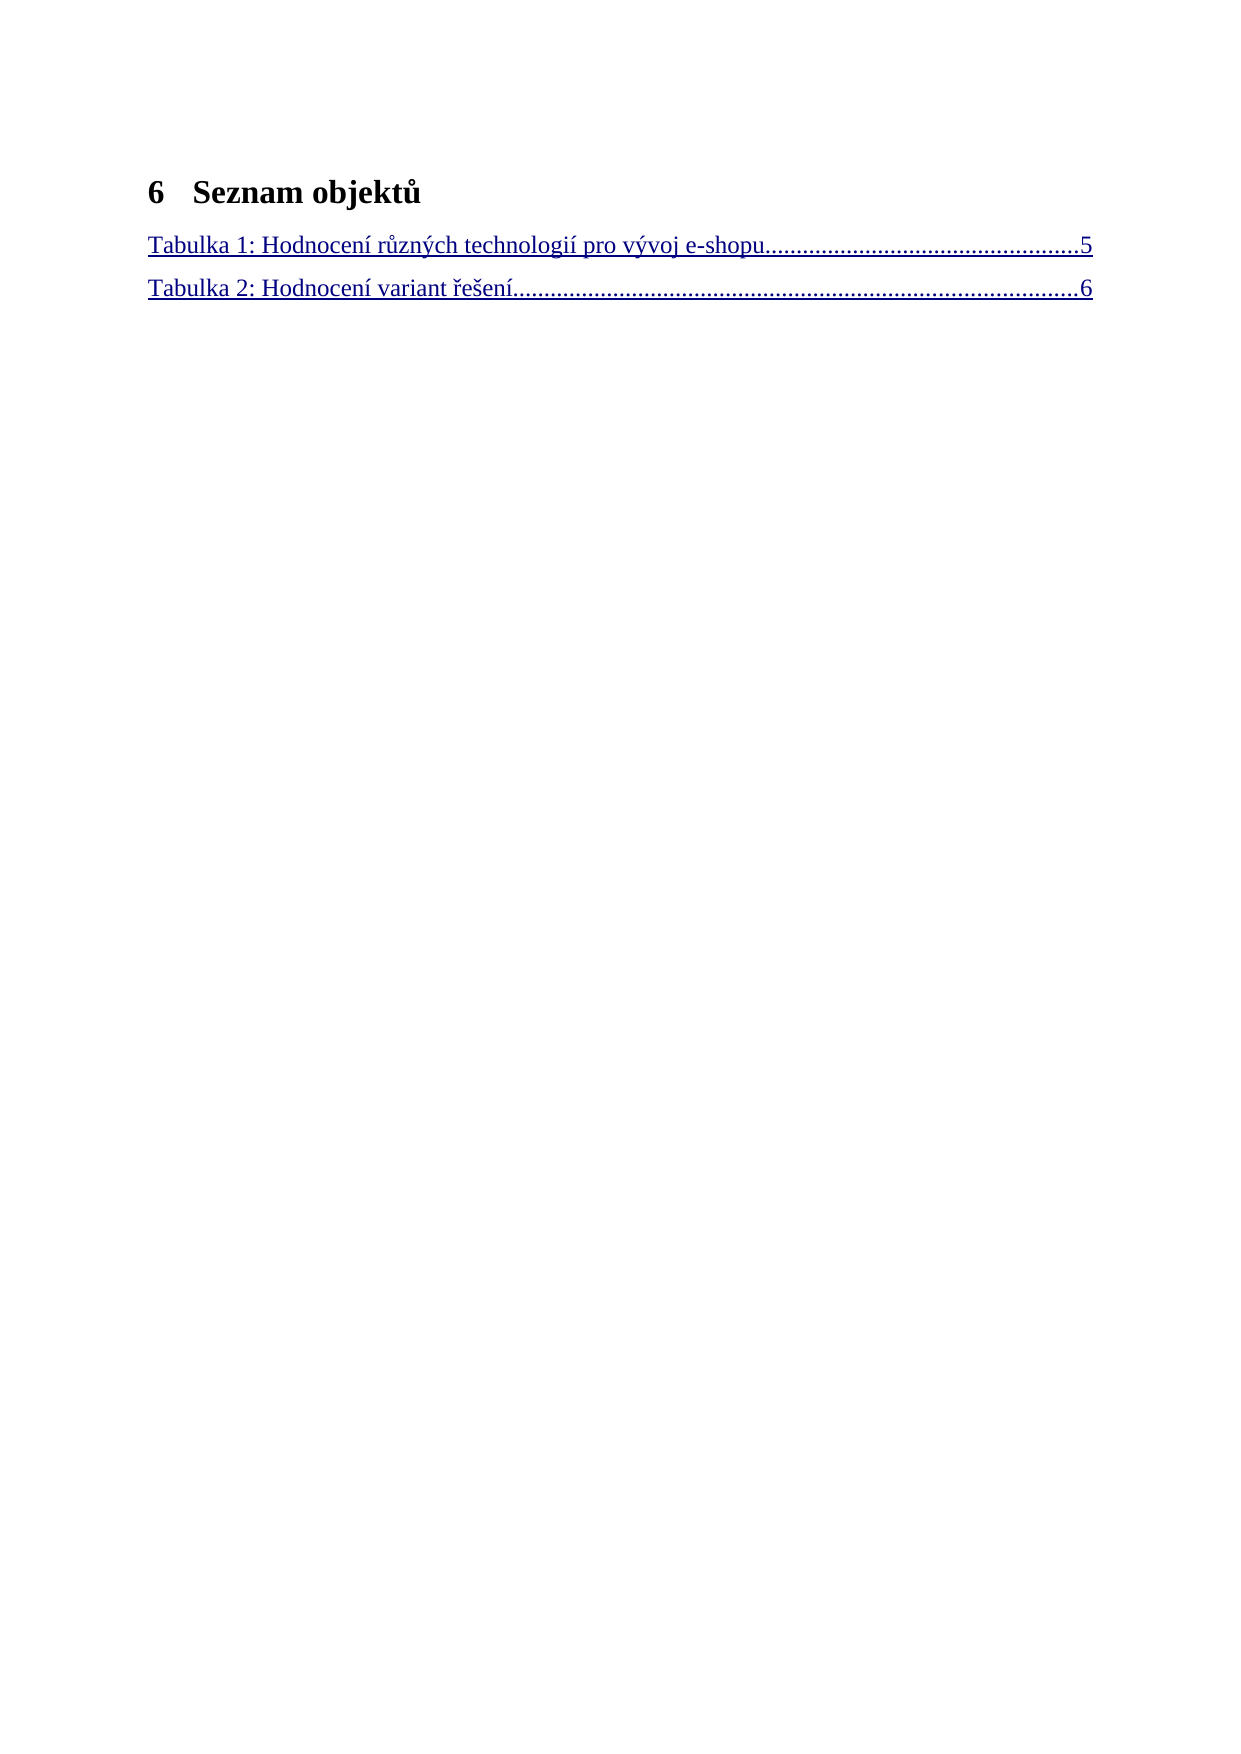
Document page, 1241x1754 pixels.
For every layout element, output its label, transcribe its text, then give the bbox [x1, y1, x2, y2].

text Tabulka 1: Hodnocení různých technologií pro vývoj e-shopu 5 [148, 230, 1093, 255]
text Tabulka 2: Hodnocení variant řešení 6 [148, 273, 1093, 298]
subtitle Seznam objektů [148, 173, 1093, 211]
